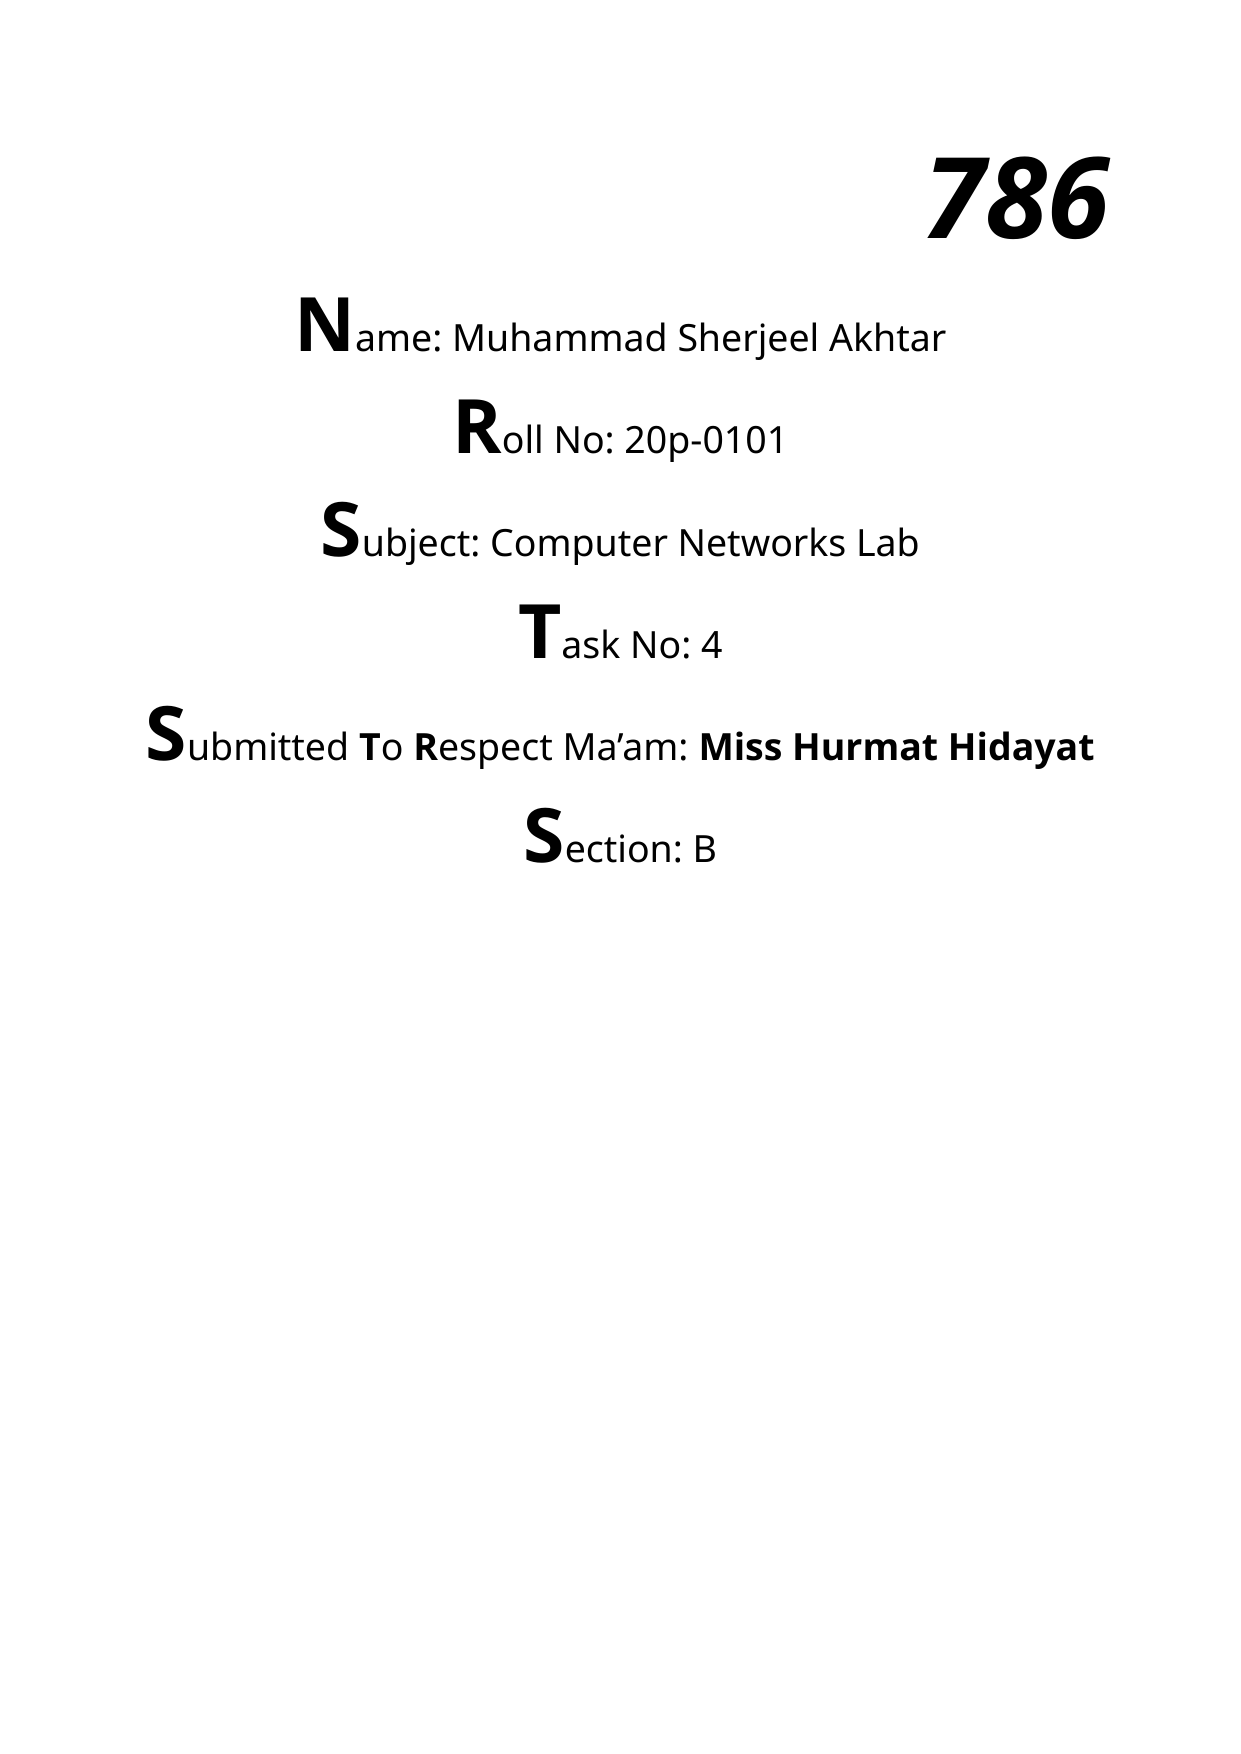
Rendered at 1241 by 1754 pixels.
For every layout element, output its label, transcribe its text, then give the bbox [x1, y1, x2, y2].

text Roll No: 20p-0101 [118, 373, 1122, 476]
text Name: Muhammad Sherjeel Akhtar [118, 271, 1122, 373]
text 786 [118, 118, 1122, 271]
text Task No: 4 [118, 578, 1122, 680]
text Submitted To Respect Ma’am: Miss Hurmat Hidayat Section: B [118, 680, 1122, 884]
text Subject: Computer Networks Lab [118, 476, 1122, 578]
